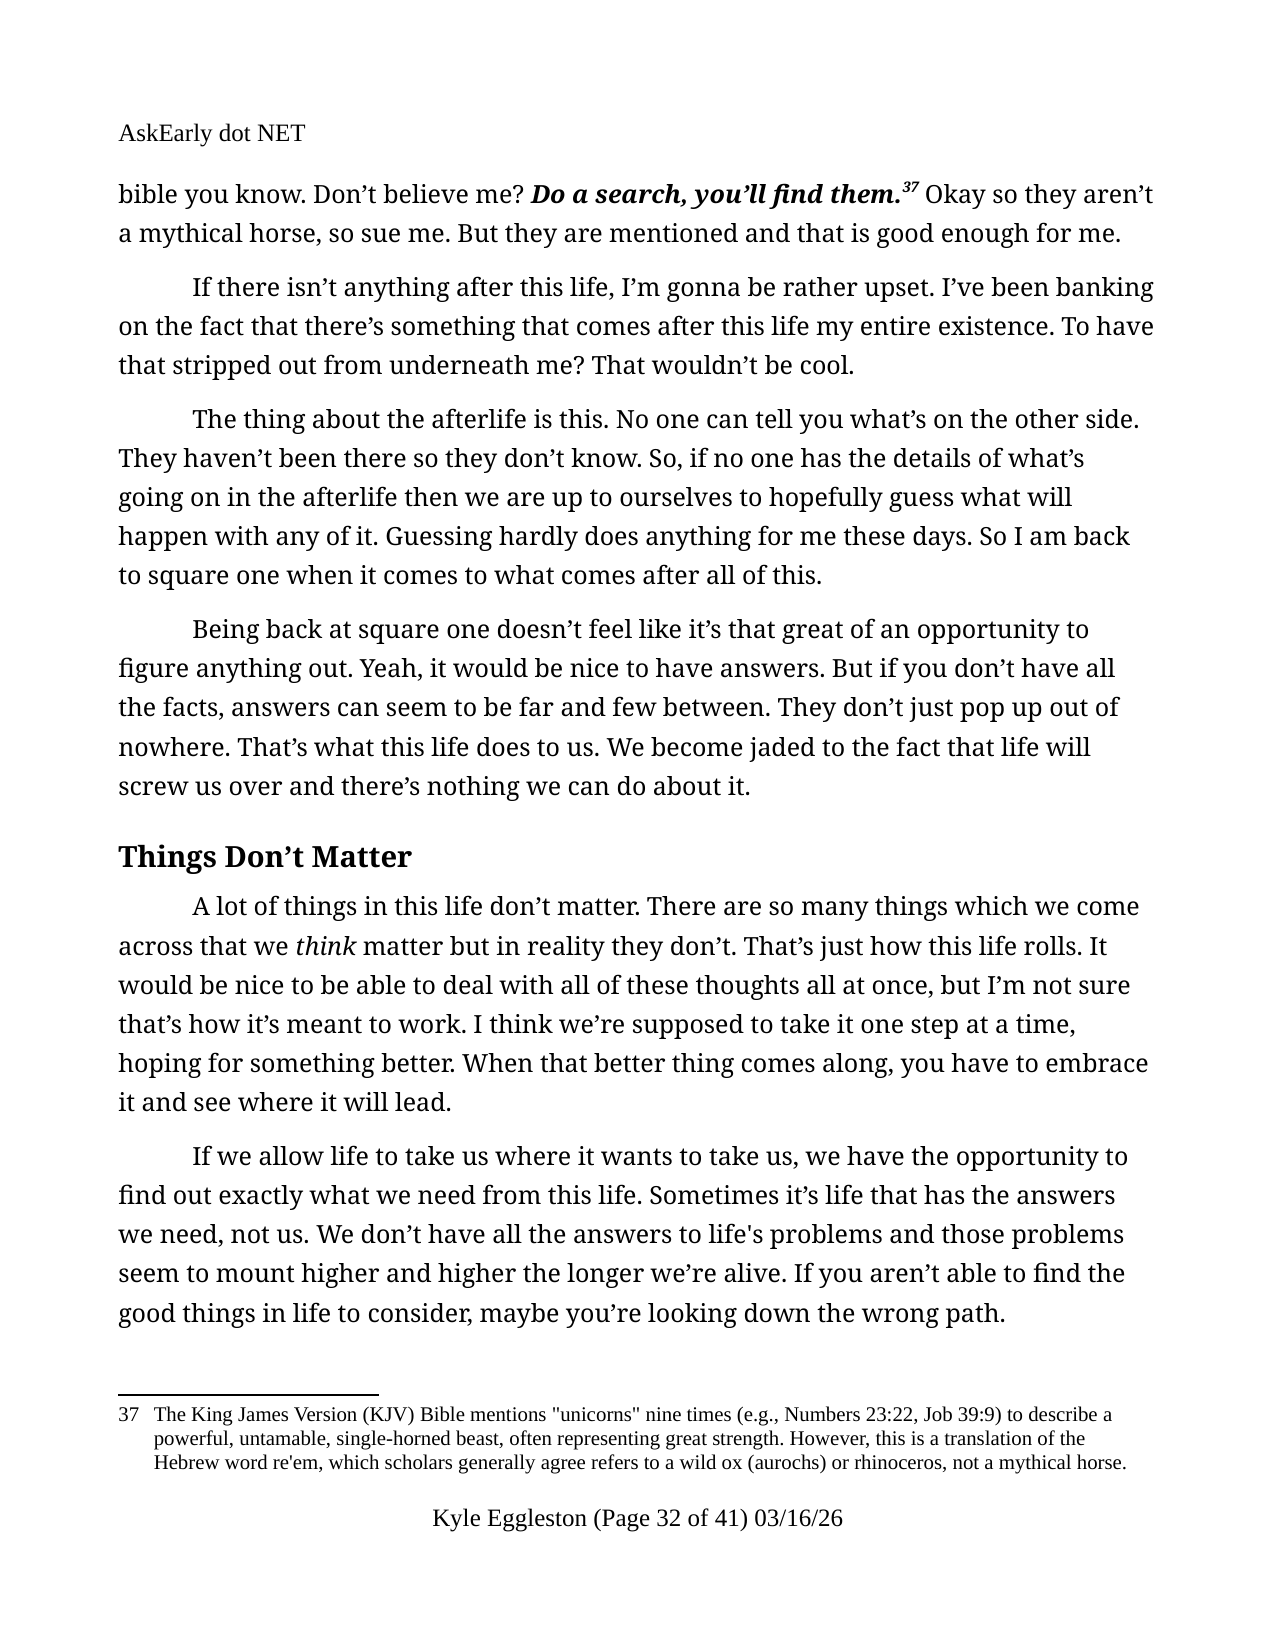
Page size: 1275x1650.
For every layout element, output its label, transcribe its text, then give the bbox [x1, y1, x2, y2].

subtitle Things Don’t Matter [118, 837, 1157, 876]
text A lot of things in this life don’t matter. There are so many things which we come across that we think matter but in reality they don’t. That’s just how this life rolls. It would be nice to be able to deal with all of these thoughts all at once, but I’m not sure that’s how it’s meant to work. I think we’re supposed to take it one step at a time, hoping for something better. When that better thing comes along, you have to embrace it and see where it will lead. [118, 889, 1157, 1119]
text bible you know. Don’t believe me? Do a search, you’ll find them. Okay so they aren’t a mythical horse, so sue me. But they are mentioned and that is good enough for me. [118, 176, 1157, 249]
text Being back at square one doesn’t feel like it’s that great of an opportunity to figure anything out. Yeah, it would be nice to have answers. But if you don’t have all the facts, answers can seem to be far and few between. They don’t just pop up out of nowhere. That’s what this life does to us. We become jaded to the fact that life will screw us over and there’s nothing we can do about it. [118, 612, 1157, 802]
text The King James Version (KJV) Bible mentions "unicorns" nine times (e.g., Numbers 23:22, Job 39:9) to describe a powerful, untamable, single-horned beast, often representing great strength. However, this is a translation of the Hebrew word re'em, which scholars generally agree refers to a wild ox (aurochs) or rhinoceros, not a mythical horse. [118, 1401, 1157, 1474]
text The thing about the afterlife is this. No one can tell you what’s on the other side. They haven’t been there so they don’t know. So, if no one has the details of what’s going on in the afterlife then we are up to ourselves to hopefully guess what will happen with any of it. Guessing hardly does anything for me these days. So I am back to square one when it comes to what comes after all of this. [118, 401, 1157, 592]
text If there isn’t anything after this life, I’m gonna be rather upset. I’ve been banking on the fact that there’s something that comes after this life my entire existence. To have that stripped out from underneath me? That wouldn’t be cool. [118, 269, 1157, 382]
text If we allow life to take us where it wants to take us, we have the opportunity to find out exactly what we need from this life. Sometimes it’s life that has the answers we need, not us. We don’t have all the answers to life's problems and those problems seem to mount higher and higher the longer we’re alive. If you aren’t able to find the good things in life to consider, maybe you’re looking down the wrong path. [118, 1138, 1157, 1329]
